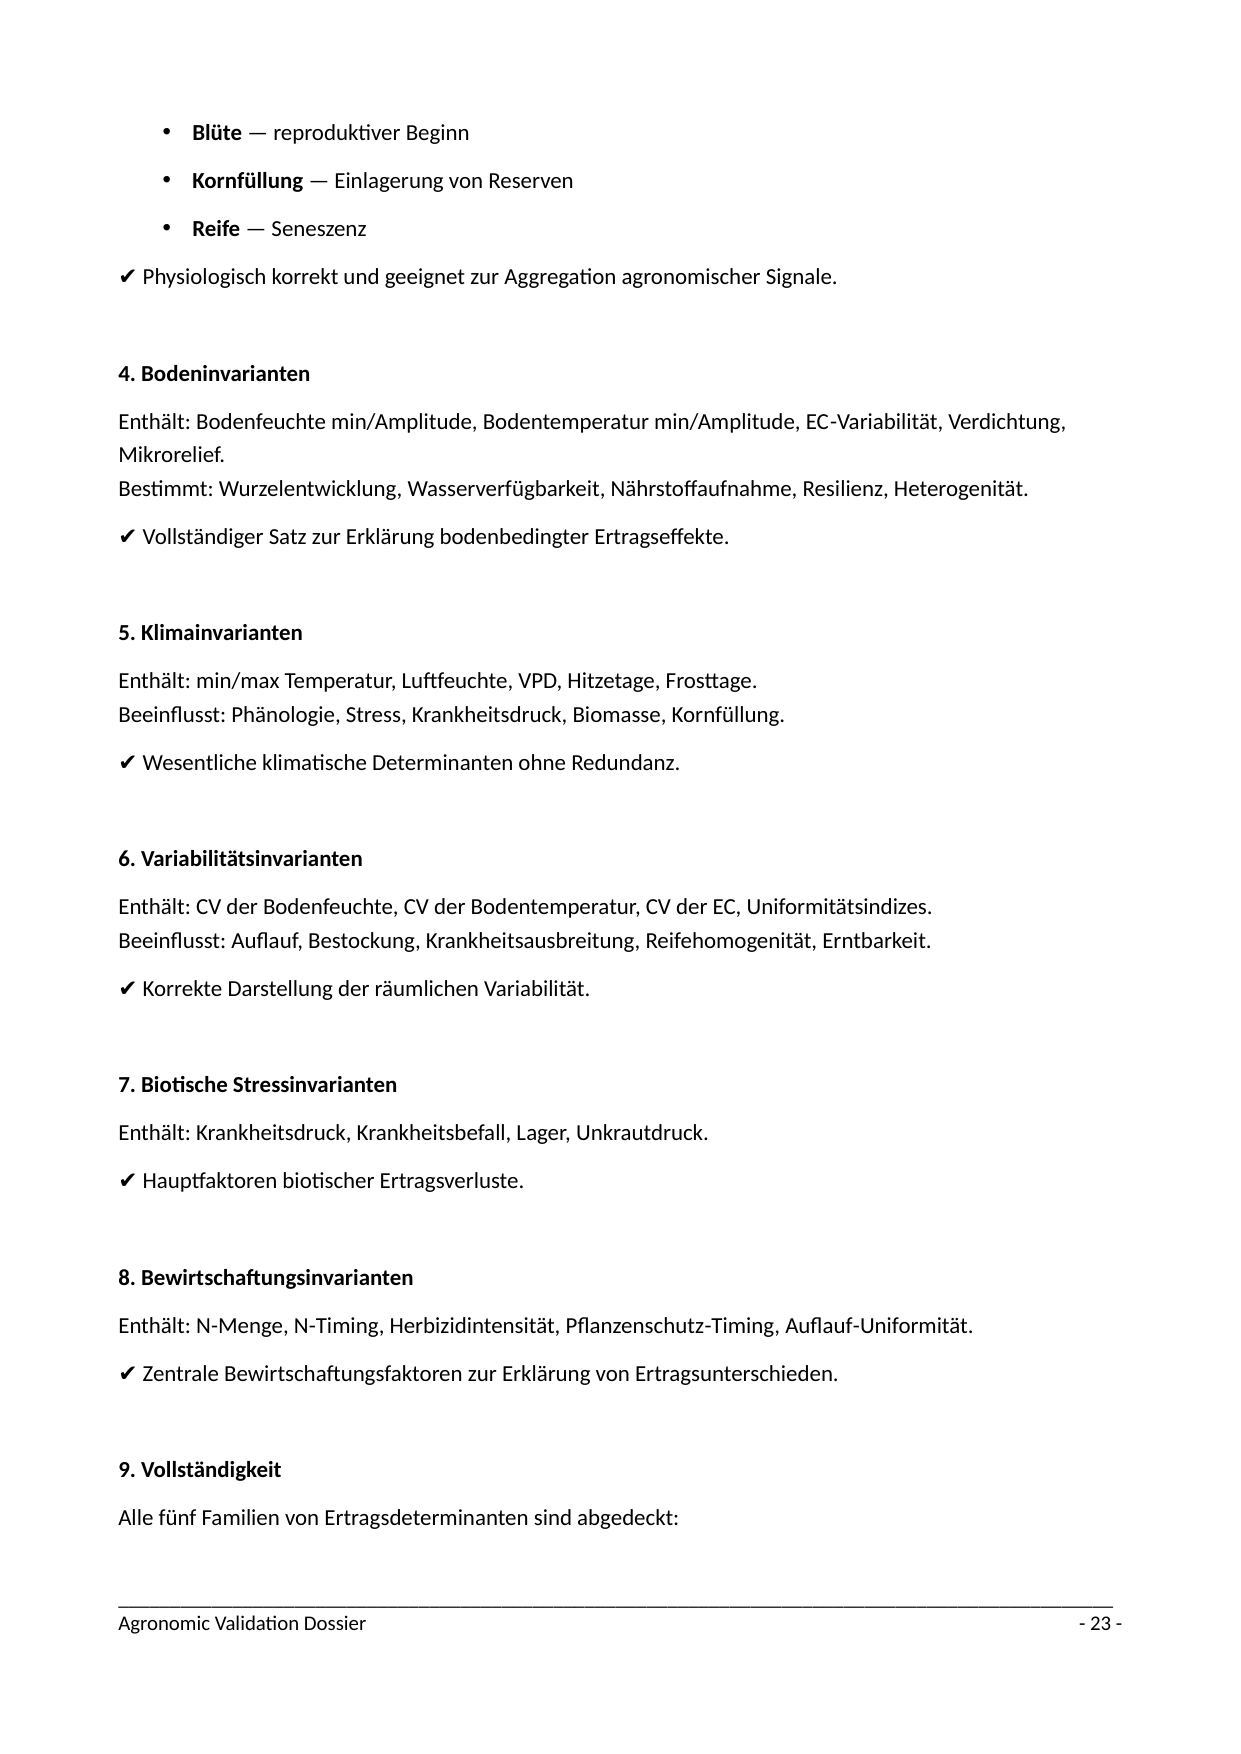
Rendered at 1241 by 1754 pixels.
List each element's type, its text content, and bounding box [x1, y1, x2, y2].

text ✔ Vollständiger Satz zur Erklärung bodenbedingter Ertragseffekte. [118, 522, 1122, 550]
text 6. Variabilitätsinvarianten [118, 844, 1122, 872]
list Kornfüllung — Einlagerung von Reserven [162, 166, 1122, 194]
list Blüte — reproduktiver Beginn [162, 118, 1122, 146]
text 7. Biotische Stressinvarianten [118, 1070, 1122, 1098]
text ✔ Zentrale Bewirtschaftungsfaktoren zur Erklärung von Ertragsunterschieden. [118, 1359, 1122, 1387]
list Reife — Seneszenz [162, 214, 1122, 242]
text Enthält: min/max Temperatur, Luftfeuchte, VPD, Hitzetage, Frosttage. Beeinflusst: Phänologie, Stress, Krankheitsdruck, Biomasse, Kornfüllung. [118, 666, 1122, 728]
text ✔ Hauptfaktoren biotischer Ertragsverluste. [118, 1167, 1122, 1195]
text Enthält: N‑Menge, N‑Timing, Herbizidintensität, Pflanzenschutz‑Timing, Auflauf‑Uniformität. [118, 1311, 1122, 1339]
text ✔ Wesentliche klimatische Determinanten ohne Redundanz. [118, 748, 1122, 776]
text ✔ Physiologisch korrekt und geeignet zur Aggregation agronomischer Signale. [118, 262, 1122, 291]
text Enthält: CV der Bodenfeuchte, CV der Bodentemperatur, CV der EC, Uniformitätsindizes. Beeinflusst: Auflauf, Bestockung, Krankheitsausbreitung, Reifehomogenität, Erntbarkeit. [118, 892, 1122, 954]
text 5. Klimainvarianten [118, 618, 1122, 646]
text 8. Bewirtschaftungsinvarianten [118, 1263, 1122, 1291]
text Alle fünf Familien von Ertragsdeterminanten sind abgedeckt: [118, 1503, 1122, 1532]
text 9. Vollständigkeit [118, 1455, 1122, 1483]
text ✔ Korrekte Darstellung der räumlichen Variabilität. [118, 974, 1122, 1002]
text Enthält: Krankheitsdruck, Krankheitsbefall, Lager, Unkrautdruck. [118, 1118, 1122, 1147]
text 4. Bodeninvarianten [118, 359, 1122, 387]
text Enthält: Bodenfeuchte min/Amplitude, Bodentemperatur min/Amplitude, EC‑Variabilität, Verdichtung, Mikrorelief. Bestimmt: Wurzelentwicklung, Wasserverfügbarkeit, Nährstoffaufnahme, Resilienz, Heterogenität. [118, 407, 1122, 502]
